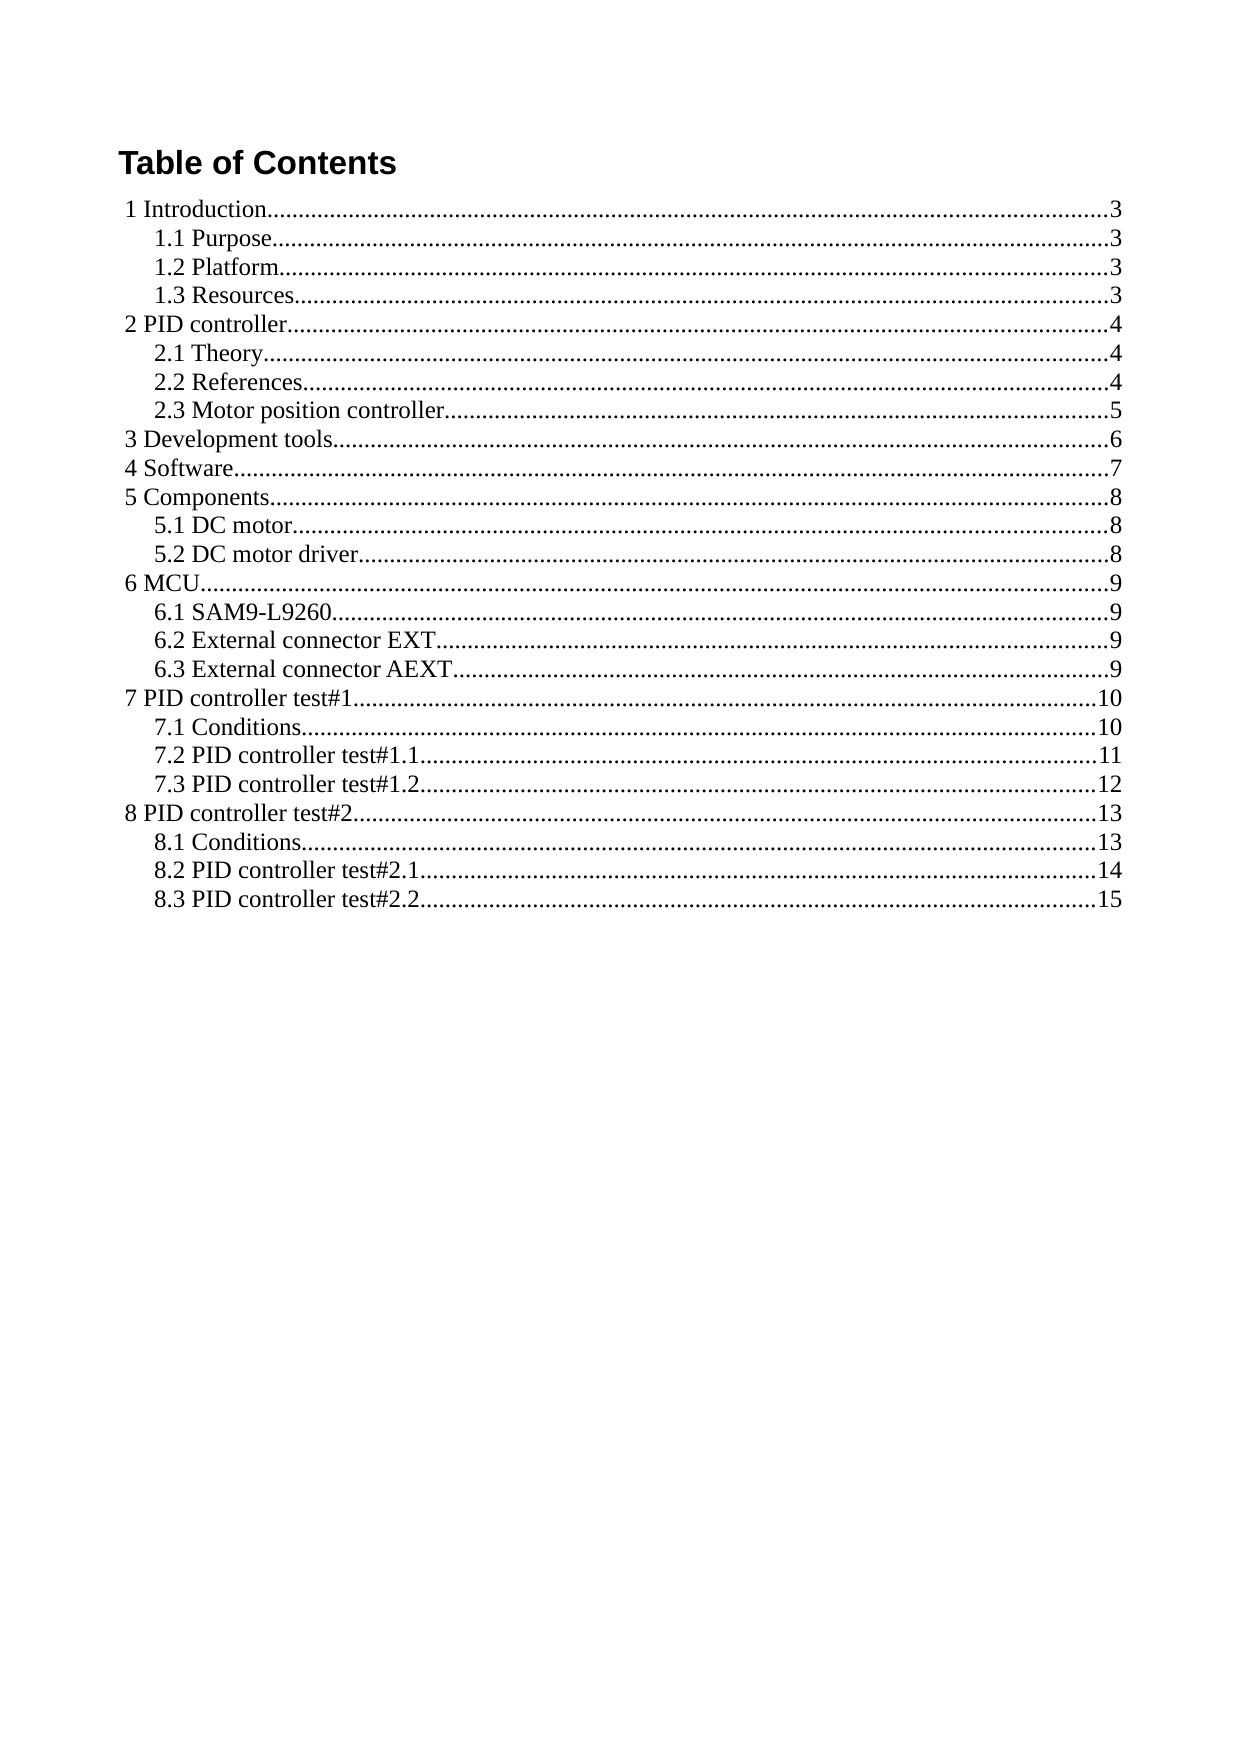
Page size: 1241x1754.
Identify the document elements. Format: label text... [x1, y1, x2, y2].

subtitle Table of Contents [118, 143, 1122, 182]
text 1.3 Resources 3 [148, 280, 1122, 309]
text 8 PID controller test#2 13 [118, 798, 1122, 827]
text 7 PID controller test#1 10 [118, 683, 1122, 712]
text 2 PID controller 4 [118, 309, 1122, 338]
text 5.2 DC motor driver 8 [148, 539, 1122, 568]
text 8.2 PID controller test#2.1 14 [148, 855, 1122, 884]
text 2.3 Motor position controller 5 [148, 395, 1122, 424]
text 1.2 Platform 3 [148, 252, 1122, 280]
text 4 Software 7 [118, 453, 1122, 482]
text 5 Components 8 [118, 482, 1122, 510]
text 8.3 PID controller test#2.2 15 [148, 884, 1122, 913]
text 3 Development tools 6 [118, 424, 1122, 453]
text 8.1 Conditions 13 [148, 827, 1122, 855]
text 5.1 DC motor 8 [148, 510, 1122, 539]
text 2.1 Theory 4 [148, 338, 1122, 367]
text 6 MCU 9 [118, 568, 1122, 597]
text 7.3 PID controller test#1.2 12 [148, 769, 1122, 798]
text 7.1 Conditions 10 [148, 712, 1122, 740]
text 7.2 PID controller test#1.1 11 [148, 740, 1122, 769]
text 6.2 External connector EXT 9 [148, 625, 1122, 654]
text 1 Introduction 3 [118, 194, 1122, 223]
text 1.1 Purpose 3 [148, 223, 1122, 252]
text 6.1 SAM9-L9260 9 [148, 597, 1122, 625]
text 6.3 External connector AEXT 9 [148, 654, 1122, 683]
text 2.2 References 4 [148, 367, 1122, 395]
